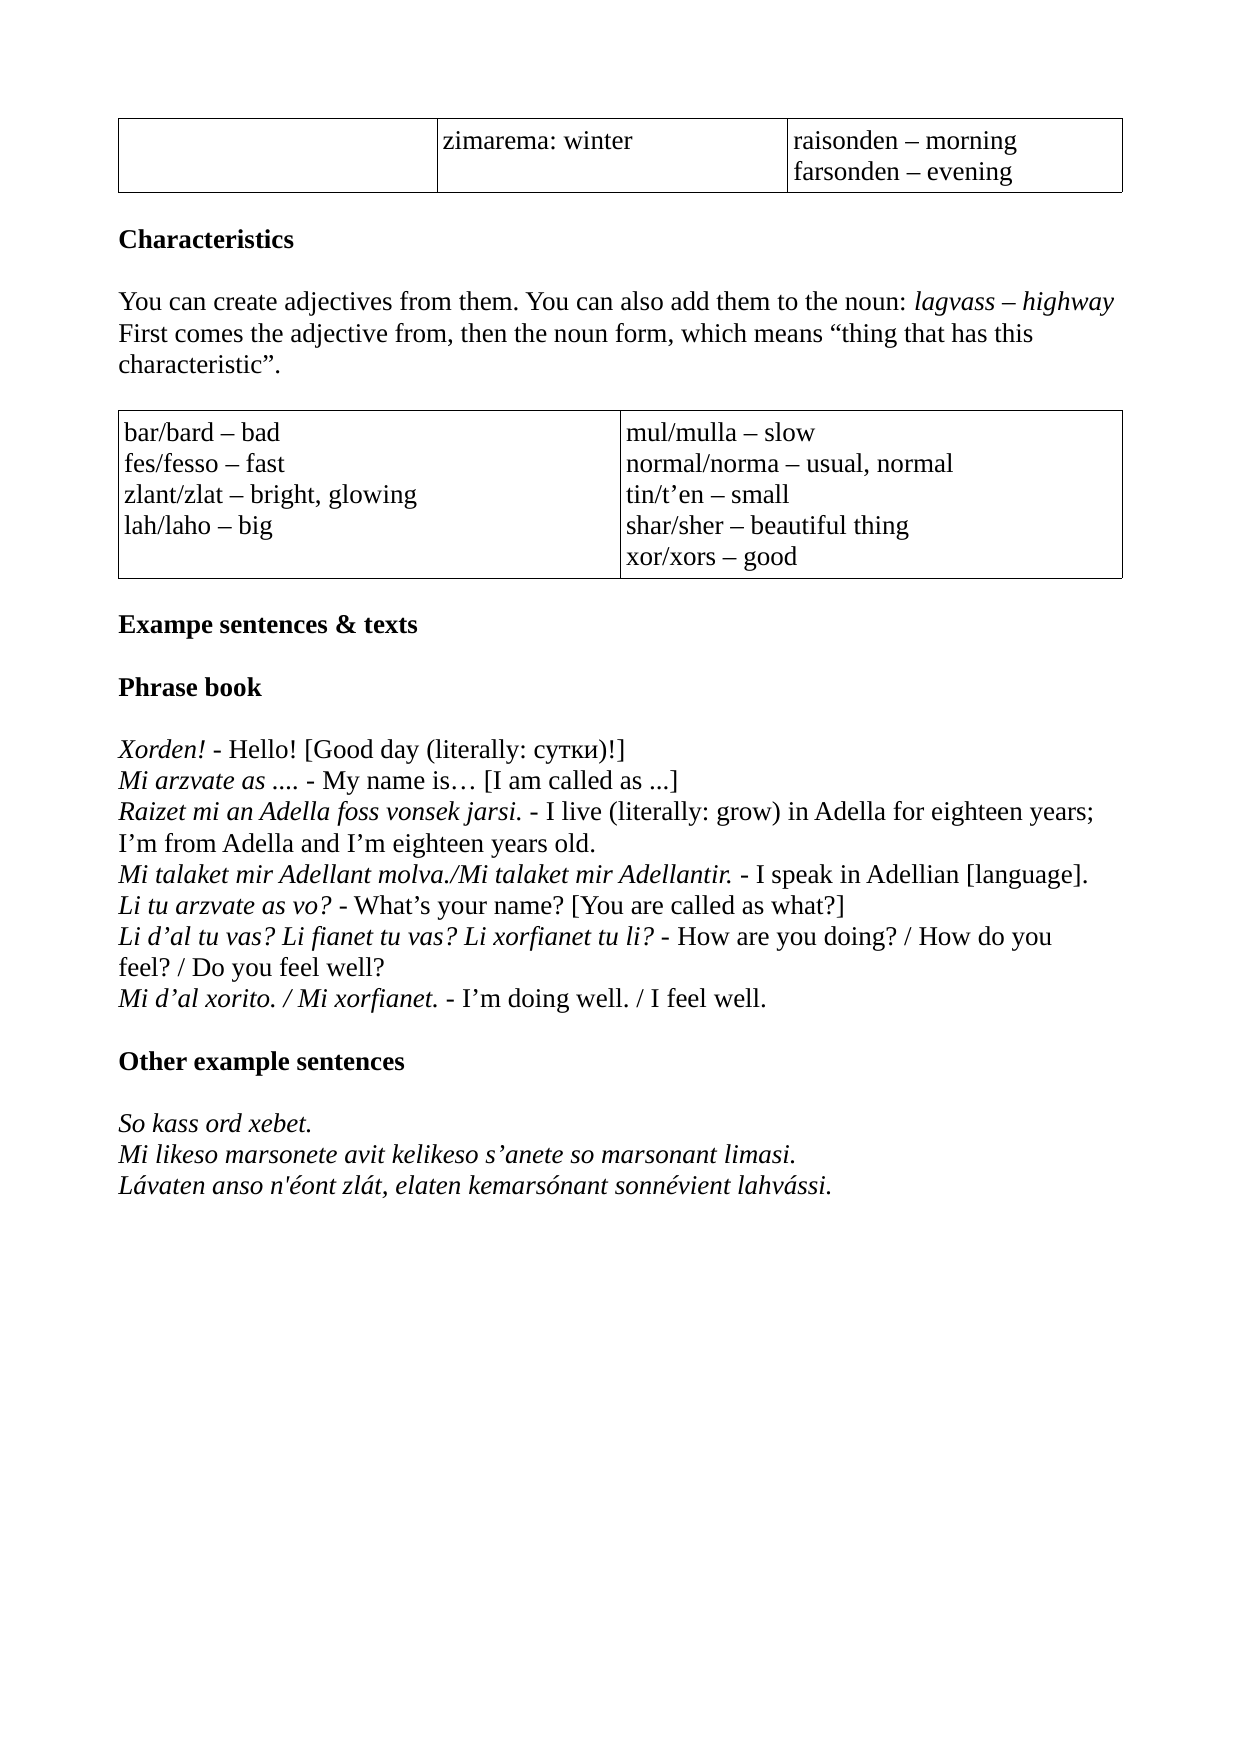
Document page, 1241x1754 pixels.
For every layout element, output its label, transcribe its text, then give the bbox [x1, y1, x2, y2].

text Exampe sentences & texts [118, 609, 1122, 640]
text Li d’al tu vas? Li fianet tu vas? Li xorfianet tu li? - How are you doing? / How do you feel? / Do you feel well? [118, 920, 1122, 982]
text First comes the adjective from, then the noun form, which means “thing that has this characteristic”. [118, 317, 1122, 379]
table_cell raisonden – morning farsonden – evening [788, 119, 1122, 192]
table_header mul/mulla – slow normal/norma – usual, normal tin/t’en – small shar/sher – beautiful thing xor/xors – good [621, 411, 1122, 577]
text Mi arzvate as .... - My name is… [I am called as ...] [118, 764, 1122, 796]
text Mi talaket mir Adellant molva./Mi talaket mir Adellantir. - I speak in Adellian [language]. [118, 858, 1122, 889]
text Other example sentences [118, 1045, 1122, 1076]
text Lávaten anso n'éont zlát, elaten kemarsónant sonnévient lahvássi. [118, 1169, 1122, 1200]
table_header bar/bard – bad fes/fesso – fast zlant/zlat – bright, glowing lah/laho – big [119, 411, 620, 577]
text So kass ord xebet. [118, 1107, 1122, 1138]
text Raizet mi an Adella foss vonsek jarsi. - I live (literally: grow) in Adella for eighteen years; I’m from Adella and I’m eighteen years old. [118, 796, 1122, 858]
text Phrase book [118, 671, 1122, 702]
table_cell zimarema: winter [438, 119, 787, 192]
text Characteristics [118, 223, 1122, 254]
text Li tu arzvate as vo? - What’s your name? [You are called as what?] [118, 889, 1122, 920]
text Xorden! - Hello! [Good day (literally: сутки)!] [118, 733, 1122, 764]
text You can create adjectives from them. You can also add them to the noun: lagvass – highway [118, 286, 1122, 317]
text Mi likeso marsonete avit kelikeso s’anete so marsonant limasi. [118, 1138, 1122, 1169]
text Mi d’al xorito. / Mi xorfianet. - I’m doing well. / I feel well. [118, 982, 1122, 1013]
table_cell [119, 119, 437, 192]
